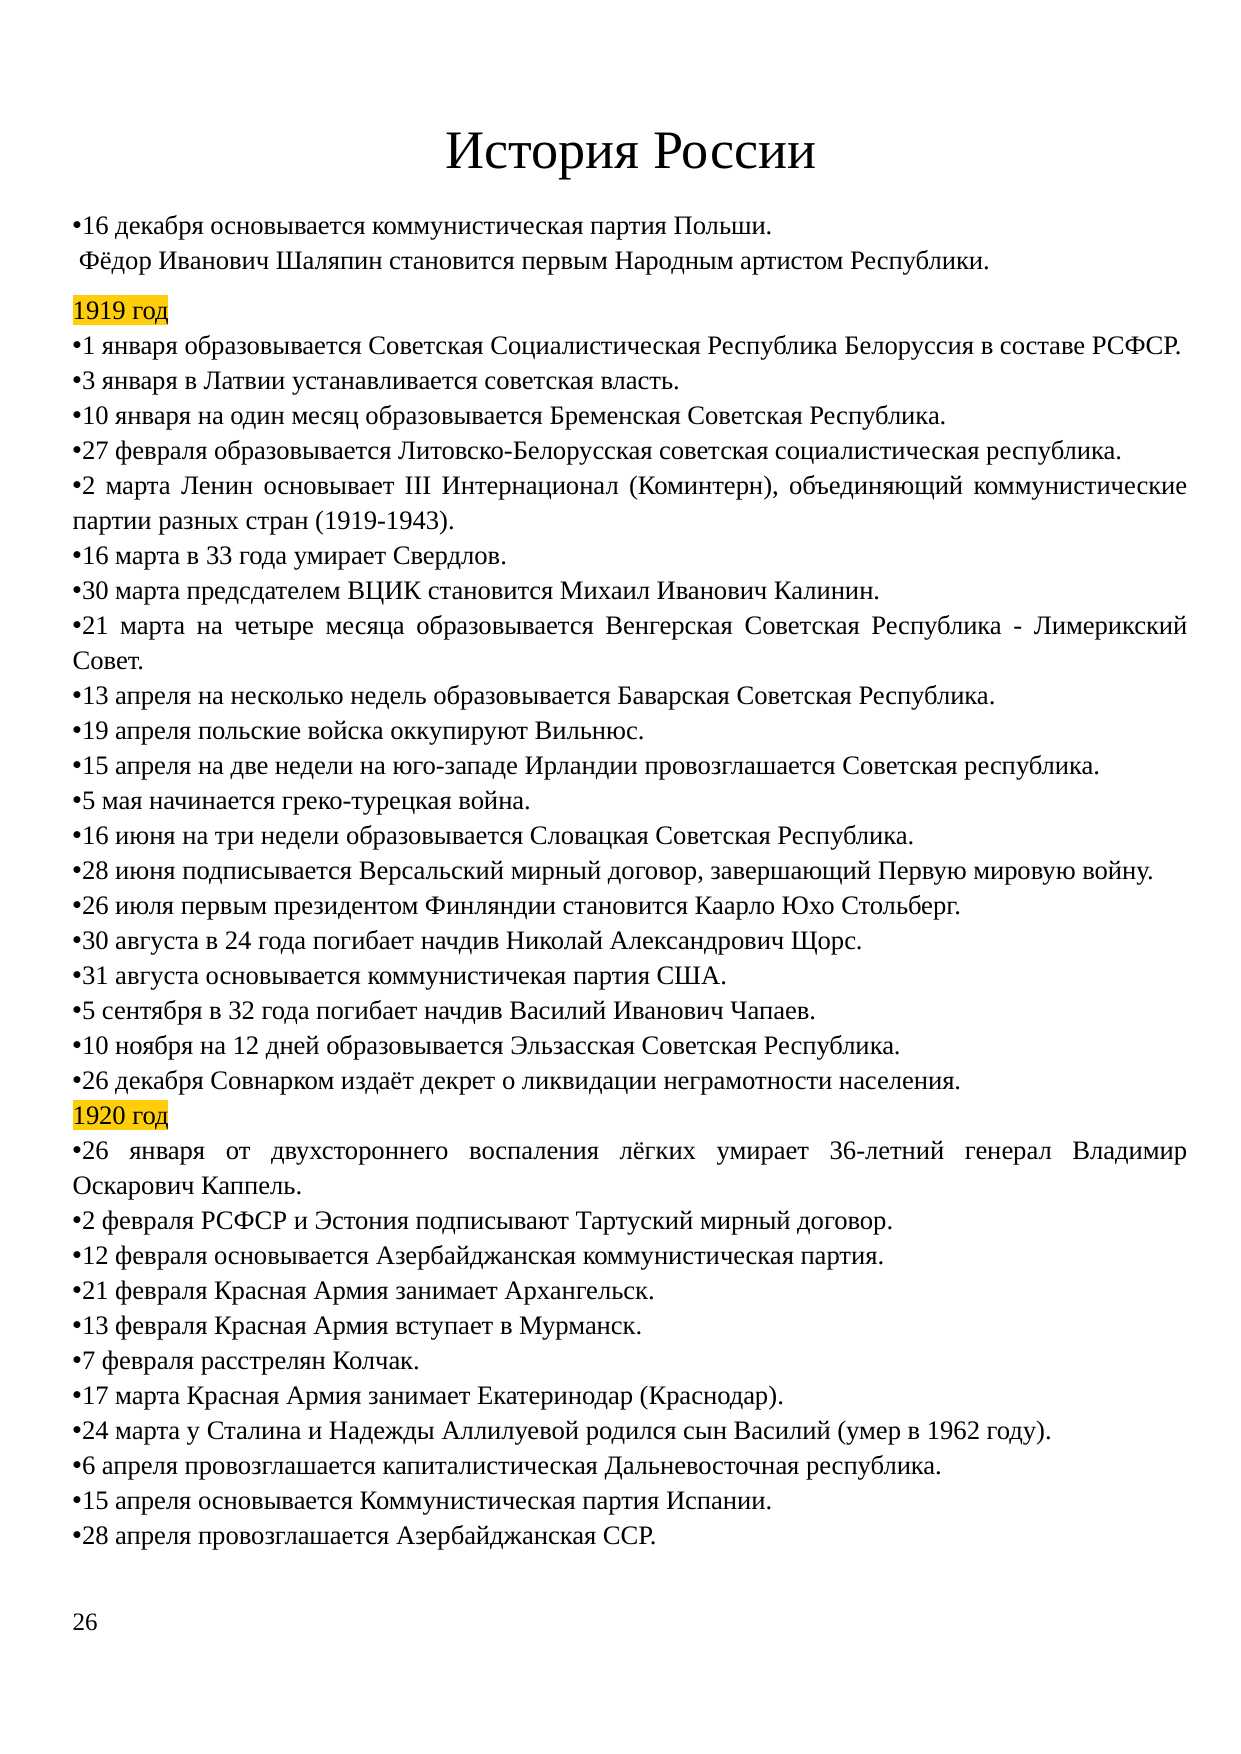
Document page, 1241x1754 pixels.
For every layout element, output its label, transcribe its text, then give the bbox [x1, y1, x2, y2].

list 7 февраля расстрелян Колчак. [72, 1344, 1189, 1375]
list 2 февраля РСФСР и Эстония подписывают Тартуский мирный договор. [72, 1204, 1189, 1235]
list 10 января на один месяц образовывается Бременская Советская Республика. [72, 399, 1189, 430]
list 27 февраля образовывается Литовско-Белорусская советская социалистическая республика. [72, 434, 1189, 465]
list 15 апреля на две недели на юго-западе Ирландии провозглашается Советская республика. [72, 749, 1189, 780]
list 2 марта Ленин основывает III Интернационал (Коминтерн), объединяющий коммунистические партии разных стран (1919-1943). [72, 469, 1189, 535]
list 21 февраля Красная Армия занимает Архангельск. [72, 1274, 1189, 1305]
list 13 февраля Красная Армия вступает в Мурманск. [72, 1309, 1189, 1340]
list 10 ноября на 12 дней образовывается Эльзасская Советская Республика. [72, 1029, 1189, 1060]
list 26 июля первым президентом Финляндии становится Каарло Юхо Стольберг. [72, 889, 1189, 920]
text 1919 год [72, 294, 1189, 325]
list 5 мая начинается греко-турецкая война. [72, 784, 1189, 815]
list 17 марта Красная Армия занимает Екатеринодар (Краснодар). [72, 1379, 1189, 1410]
list 30 марта предсдателем ВЦИК становится Михаил Иванович Калинин. [72, 574, 1189, 605]
list 19 апреля польские войска оккупируют Вильнюс. [72, 714, 1189, 745]
list 5 сентября в 32 года погибает начдив Василий Иванович Чапаев. [72, 994, 1189, 1025]
list 16 декабря основывается коммунистическая партия Польши. [72, 210, 1189, 240]
list 28 апреля провозглашается Азербайджанская ССР. [72, 1519, 1189, 1550]
list 28 июня подписывается Версальский мирный договор, завершающий Первую мировую войну. [72, 854, 1189, 885]
list 16 июня на три недели образовывается Словацкая Советская Республика. [72, 819, 1189, 850]
list 31 августа основывается коммунистичекая партия США. [72, 959, 1189, 990]
list 26 декабря Совнарком издаёт декрет о ликвидации неграмотности населения. [72, 1064, 1189, 1095]
list 21 марта на четыре месяца образовывается Венгерская Советская Республика - Лимерикский Совет. [72, 609, 1189, 675]
list 12 февраля основывается Азербайджанская коммунистическая партия. [72, 1239, 1189, 1270]
list 1 января образовывается Советская Социалистическая Республика Белоруссия в составе РСФСР. [72, 329, 1189, 360]
list 16 марта в 33 года умирает Свердлов. [72, 539, 1189, 570]
list 13 апреля на несколько недель образовывается Баварская Советская Республика. [72, 679, 1189, 710]
list 15 апреля основывается Коммунистическая партия Испании. [72, 1484, 1189, 1515]
list 3 января в Латвии устанавливается советская власть. [72, 364, 1189, 395]
text Фёдор Иванович Шаляпин становится первым Народным артистом Республики. [72, 245, 1189, 275]
list 24 марта у Сталина и Надежды Аллилуевой родился сын Василий (умер в 1962 году). [72, 1414, 1189, 1445]
list 30 августа в 24 года погибает начдив Николай Александрович Щорс. [72, 924, 1189, 955]
list 26 января от двухстороннего воспаления лёгких умирает 36-летний генерал Владимир Оскарович Каппель. [72, 1134, 1189, 1200]
text 1920 год [72, 1099, 1189, 1130]
list 6 апреля провозглашается капиталистическая Дальневосточная республика. [72, 1449, 1189, 1480]
